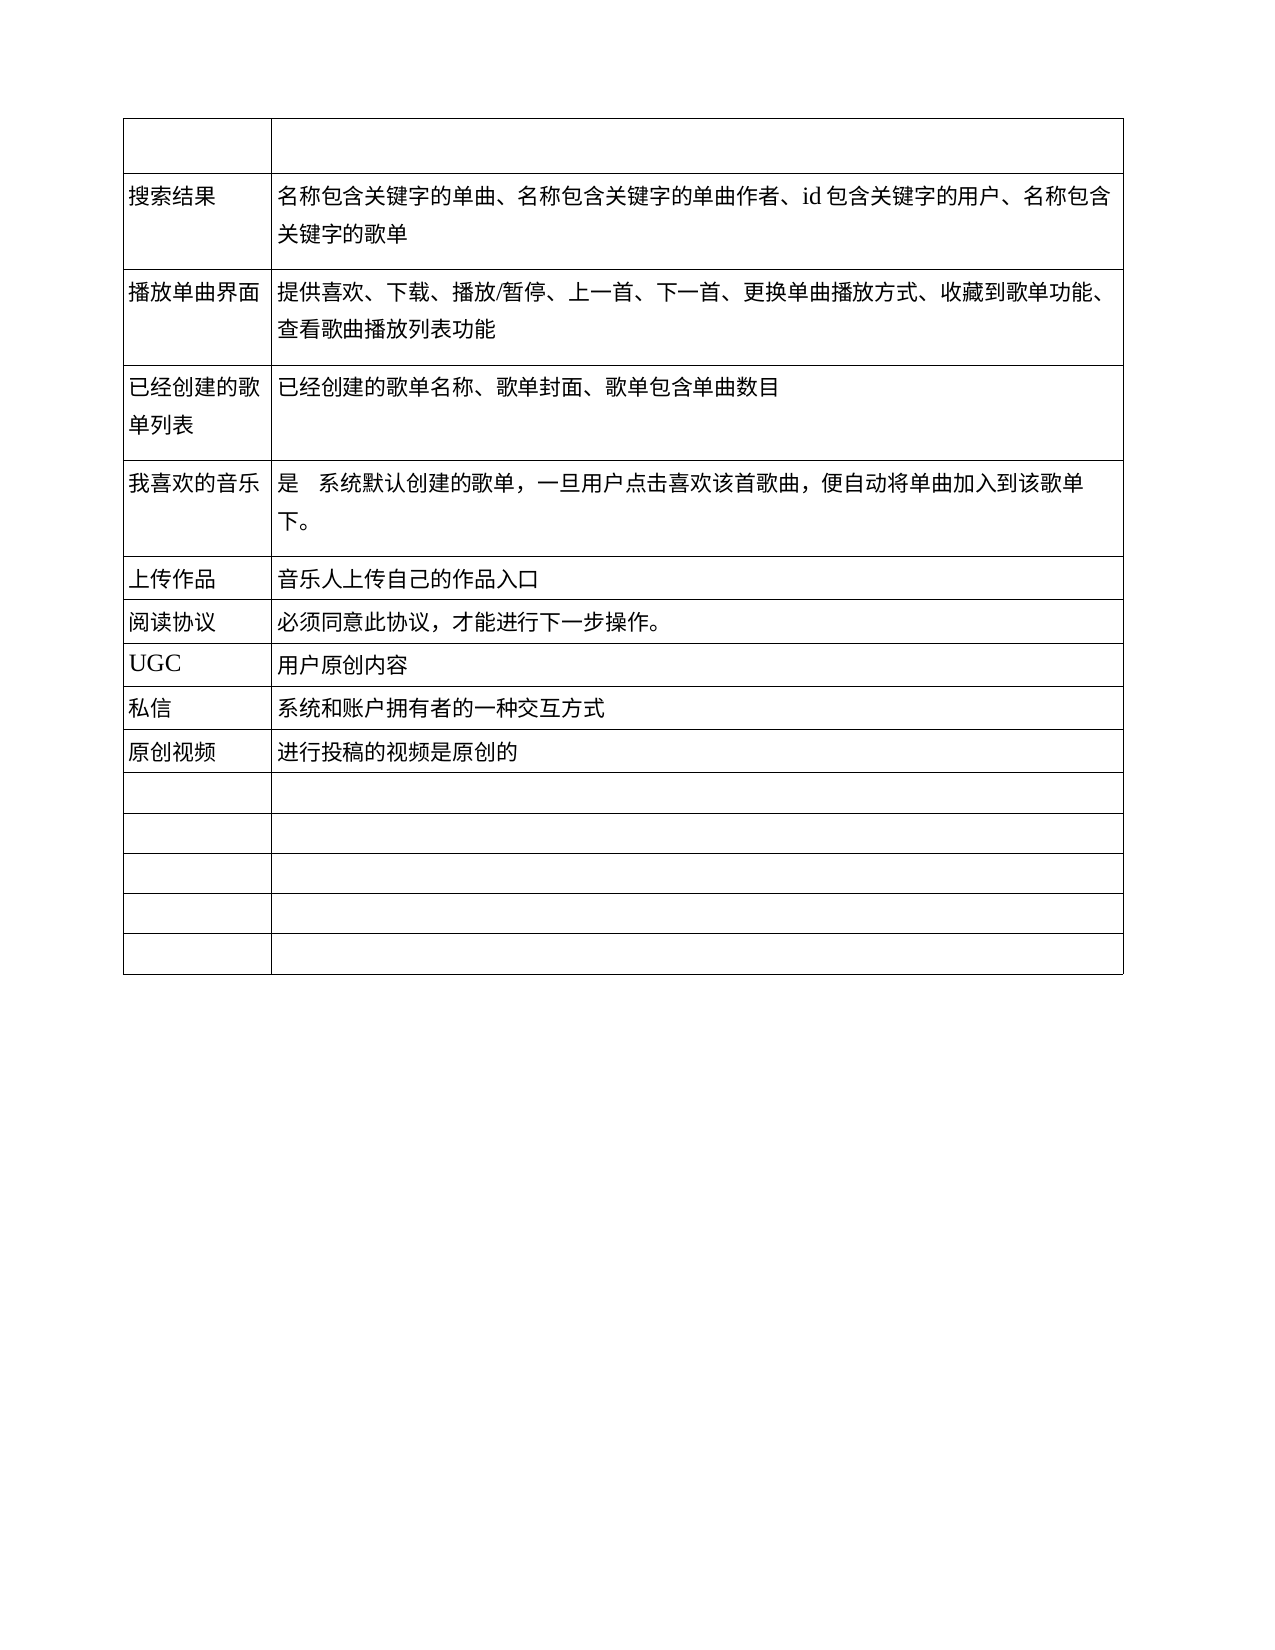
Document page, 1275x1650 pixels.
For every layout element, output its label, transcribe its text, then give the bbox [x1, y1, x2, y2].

table_cell [124, 894, 271, 933]
table_cell 进行投稿的视频是原创的 [272, 730, 1123, 772]
table_cell 用户原创内容 [272, 644, 1123, 686]
table_cell 私信 [124, 687, 271, 729]
table_cell 已经创建的歌单列表 [124, 366, 271, 460]
table_cell [272, 934, 1123, 974]
table_cell 提供喜欢、下载、播放/暂停、上一首、下一首、更换单曲播放方式、收藏到歌单功能、查看歌曲播放列表功能 [272, 270, 1123, 364]
table_cell [124, 773, 271, 812]
table_cell 名称包含关键字的单曲、名称包含关键字的单曲作者、id包含关键字的用户、名称包含关键字的歌单 [272, 174, 1123, 269]
table_cell [124, 814, 271, 853]
table_cell [272, 814, 1123, 853]
table_cell [272, 773, 1123, 812]
table_cell 已经创建的歌单名称、歌单封面、歌单包含单曲数目 [272, 366, 1123, 460]
table_cell 播放单曲界面 [124, 270, 271, 364]
table_cell 原创视频 [124, 730, 271, 772]
table_cell 系统和账户拥有者的一种交互方式 [272, 687, 1123, 729]
table_cell [272, 854, 1123, 893]
table_cell [272, 894, 1123, 933]
table_cell 我喜欢的音乐 [124, 461, 271, 556]
table_cell 搜索结果 [124, 174, 271, 269]
table_cell 阅读协议 [124, 600, 271, 642]
table_cell 是 系统默认创建的歌单，一旦用户点击喜欢该首歌曲，便自动将单曲加入到该歌单下。 [272, 461, 1123, 556]
table_cell [124, 934, 271, 974]
table_cell [272, 119, 1123, 173]
table_cell [124, 119, 271, 173]
table_cell UGC [124, 644, 271, 686]
table_cell 音乐人上传自己的作品入口 [272, 557, 1123, 599]
table_cell 上传作品 [124, 557, 271, 599]
table_cell 必须同意此协议，才能进行下一步操作。 [272, 600, 1123, 642]
table_cell [124, 854, 271, 893]
